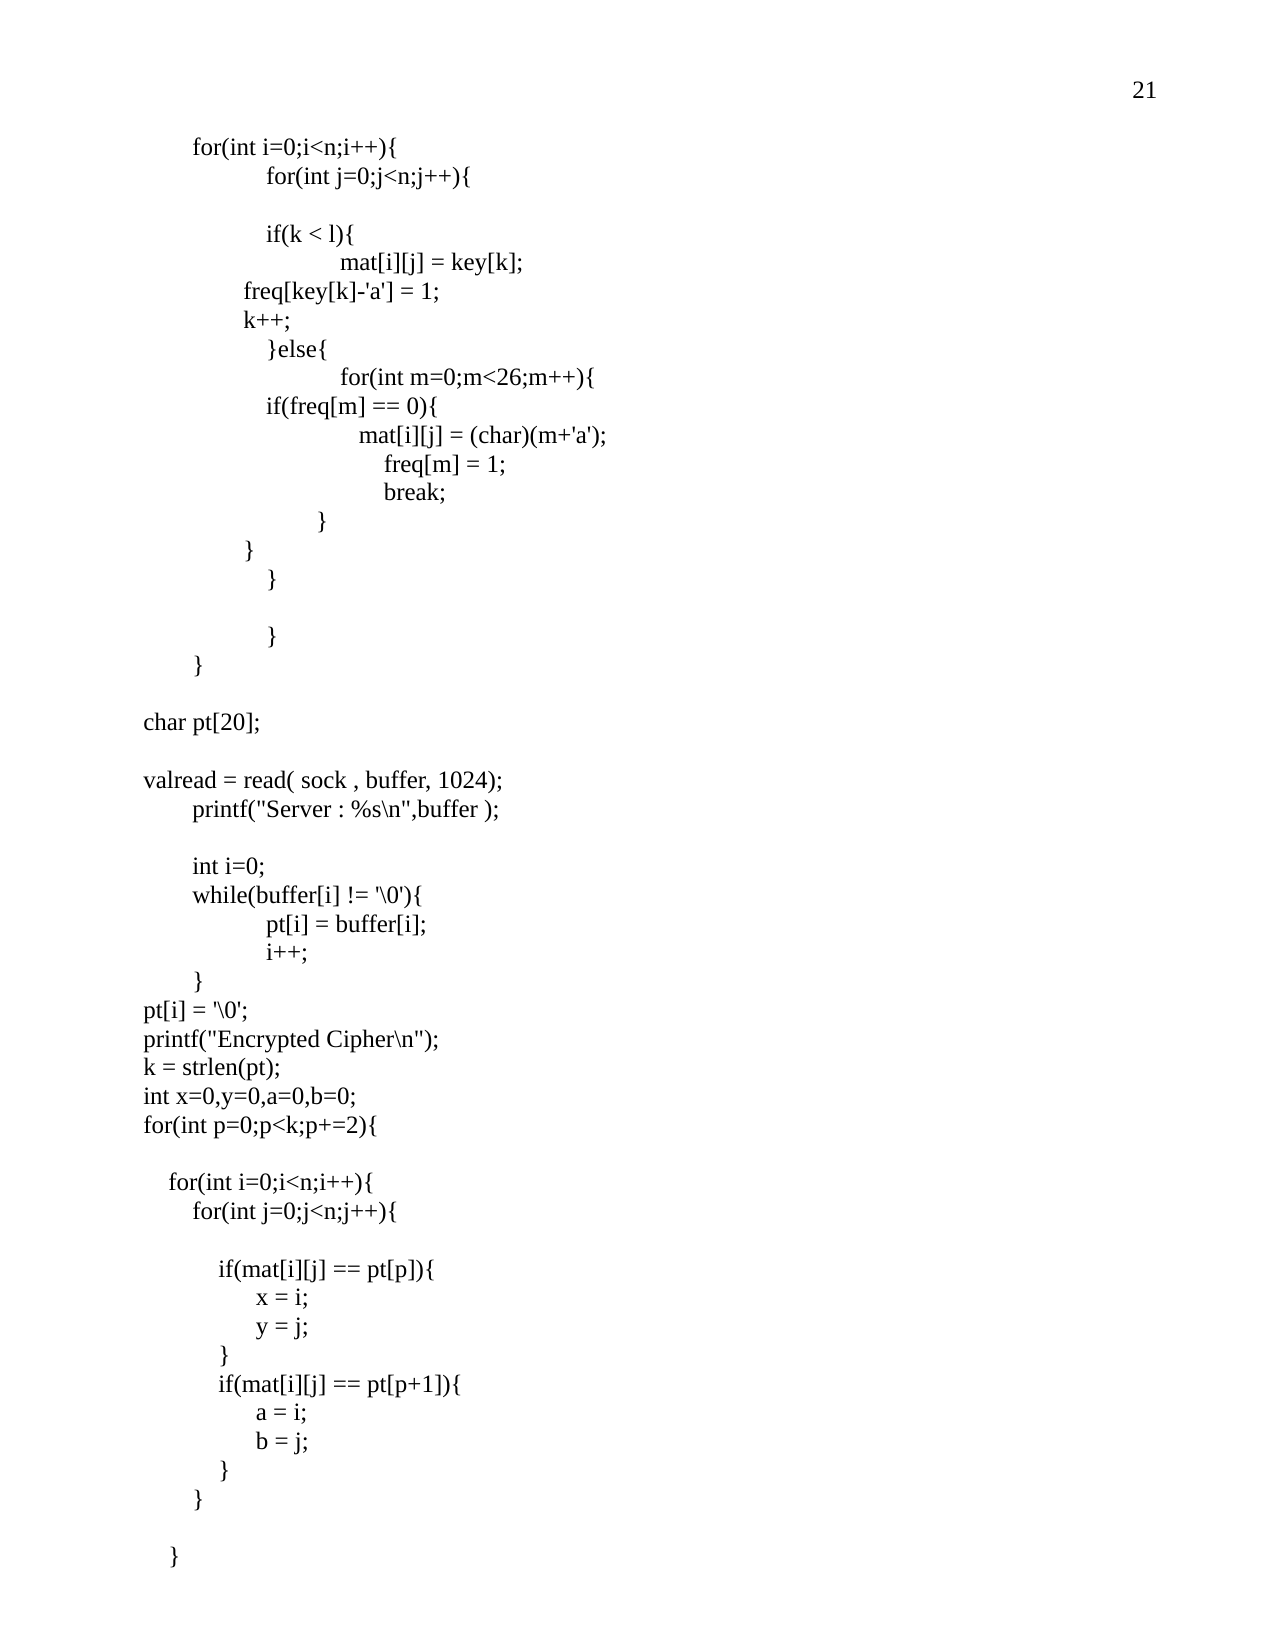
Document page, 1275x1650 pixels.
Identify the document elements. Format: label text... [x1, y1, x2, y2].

text pt[i] = buffer[i]; [118, 909, 1157, 937]
text a = i; [118, 1397, 1157, 1426]
text mat[i][j] = key[k]; [118, 247, 1157, 276]
text b = j; [118, 1426, 1157, 1455]
text while(buffer[i] != '\0'){ [118, 880, 1157, 909]
text } [118, 650, 1157, 679]
text freq[m] = 1; [118, 449, 1157, 477]
text k++; [118, 305, 1157, 334]
text } [118, 564, 1157, 592]
text i++; [118, 937, 1157, 966]
text } [118, 621, 1157, 650]
text x = i; [118, 1282, 1157, 1311]
text int x=0,y=0,a=0,b=0; [118, 1081, 1157, 1110]
text if(mat[i][j] == pt[p]){ [118, 1254, 1157, 1282]
text for(int i=0;i<n;i++){ [118, 1167, 1157, 1196]
text printf("Server : %s\n",buffer ); [118, 794, 1157, 822]
text } [118, 1484, 1157, 1512]
text for(int i=0;i<n;i++){ [118, 132, 1157, 161]
text for(int j=0;j<n;j++){ [118, 1196, 1157, 1225]
text y = j; [118, 1311, 1157, 1340]
text if(mat[i][j] == pt[p+1]){ [118, 1369, 1157, 1397]
text k = strlen(pt); [118, 1052, 1157, 1081]
text printf("Encrypted Cipher\n"); [118, 1024, 1157, 1052]
text valread = read( sock , buffer, 1024); [118, 765, 1157, 794]
text } [118, 535, 1157, 564]
text } [118, 1455, 1157, 1484]
text }else{ [118, 334, 1157, 362]
text for(int j=0;j<n;j++){ [118, 161, 1157, 190]
text } [118, 1541, 1157, 1570]
text freq[key[k]-'a'] = 1; [118, 276, 1157, 305]
text } [118, 1340, 1157, 1369]
text break; [118, 477, 1157, 506]
text if(k < l){ [118, 219, 1157, 247]
text for(int p=0;p<k;p+=2){ [118, 1110, 1157, 1139]
text mat[i][j] = (char)(m+'a'); [118, 420, 1157, 449]
text if(freq[m] == 0){ [118, 391, 1157, 420]
text pt[i] = '\0'; [118, 995, 1157, 1024]
text int i=0; [118, 851, 1157, 880]
text } [118, 506, 1157, 535]
text } [118, 966, 1157, 995]
text char pt[20]; [118, 707, 1157, 736]
text for(int m=0;m<26;m++){ [118, 362, 1157, 391]
